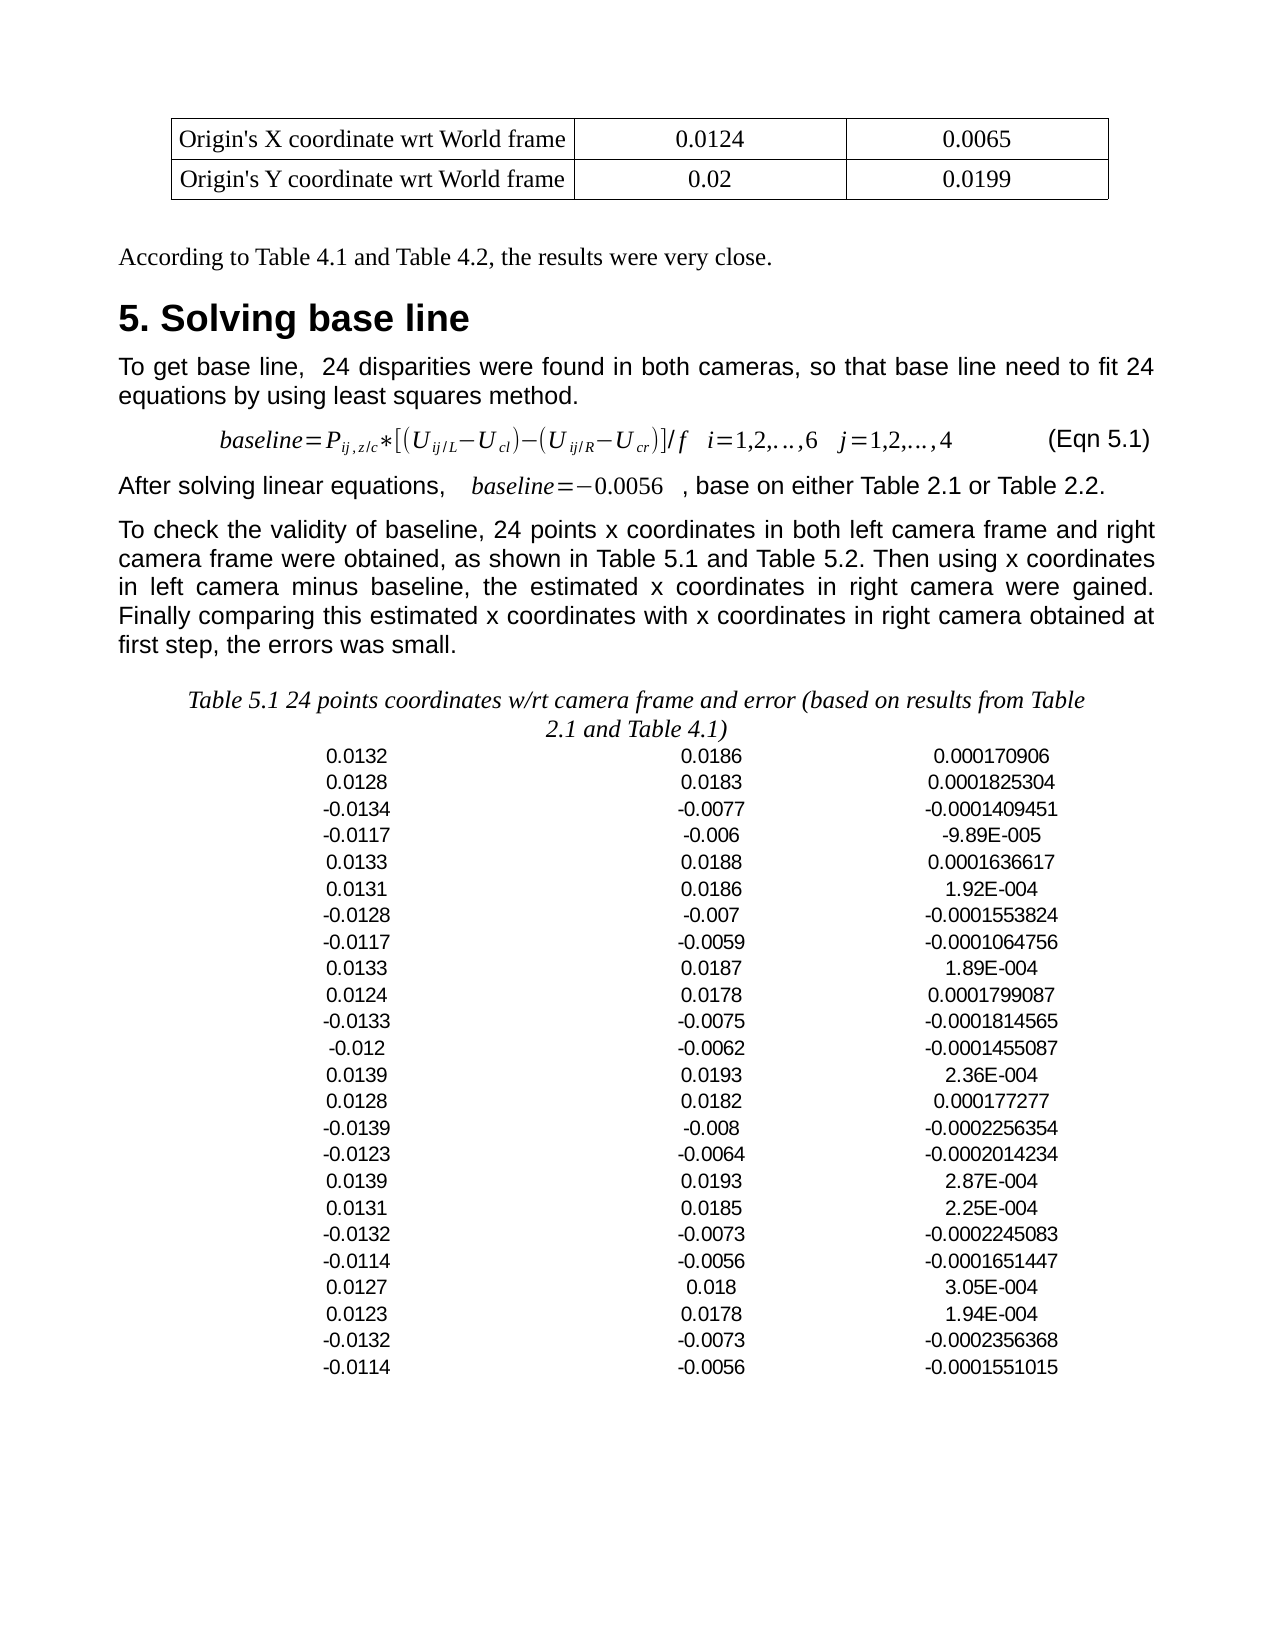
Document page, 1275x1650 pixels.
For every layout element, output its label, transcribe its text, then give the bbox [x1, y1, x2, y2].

subtitle 5. Solving base line [118, 296, 1157, 339]
text (Eqn 5.1) [118, 424, 1157, 457]
text According to Table 4.1 and Table 4.2, the results were very close. [118, 242, 1157, 271]
table_cell 0.0065 [847, 119, 1108, 158]
table_cell 0.0124 [575, 119, 846, 158]
text To check the validity of baseline, 24 points x coordinates in both left camera frame and right camera frame were obtained, as shown in Table 5.1 and Table 5.2. Then using x coordinates in left camera minus baseline, the estimated x coordinates in right camera were gained. Finally comparing this estimated x coordinates with x coordinates in right camera obtained at first step, the errors was small. [118, 515, 1157, 658]
table_cell 0.02 [575, 160, 846, 199]
text To get base line, 24 disparities were found in both cameras, so that base line need to fit 24 equations by using least squares method. [118, 352, 1157, 409]
table_cell 0.0199 [847, 160, 1108, 199]
text Table 5.1 24 points coordinates w/rt camera frame and error (based on results from Table 2.1 and Table 4.1) [182, 686, 1093, 743]
table_cell Origin's Y coordinate wrt World frame [172, 160, 574, 199]
table_cell Origin's X coordinate wrt World frame [172, 119, 574, 158]
text After solving linear equations, , base on either Table 2.1 or Table 2.2. [118, 471, 1157, 500]
